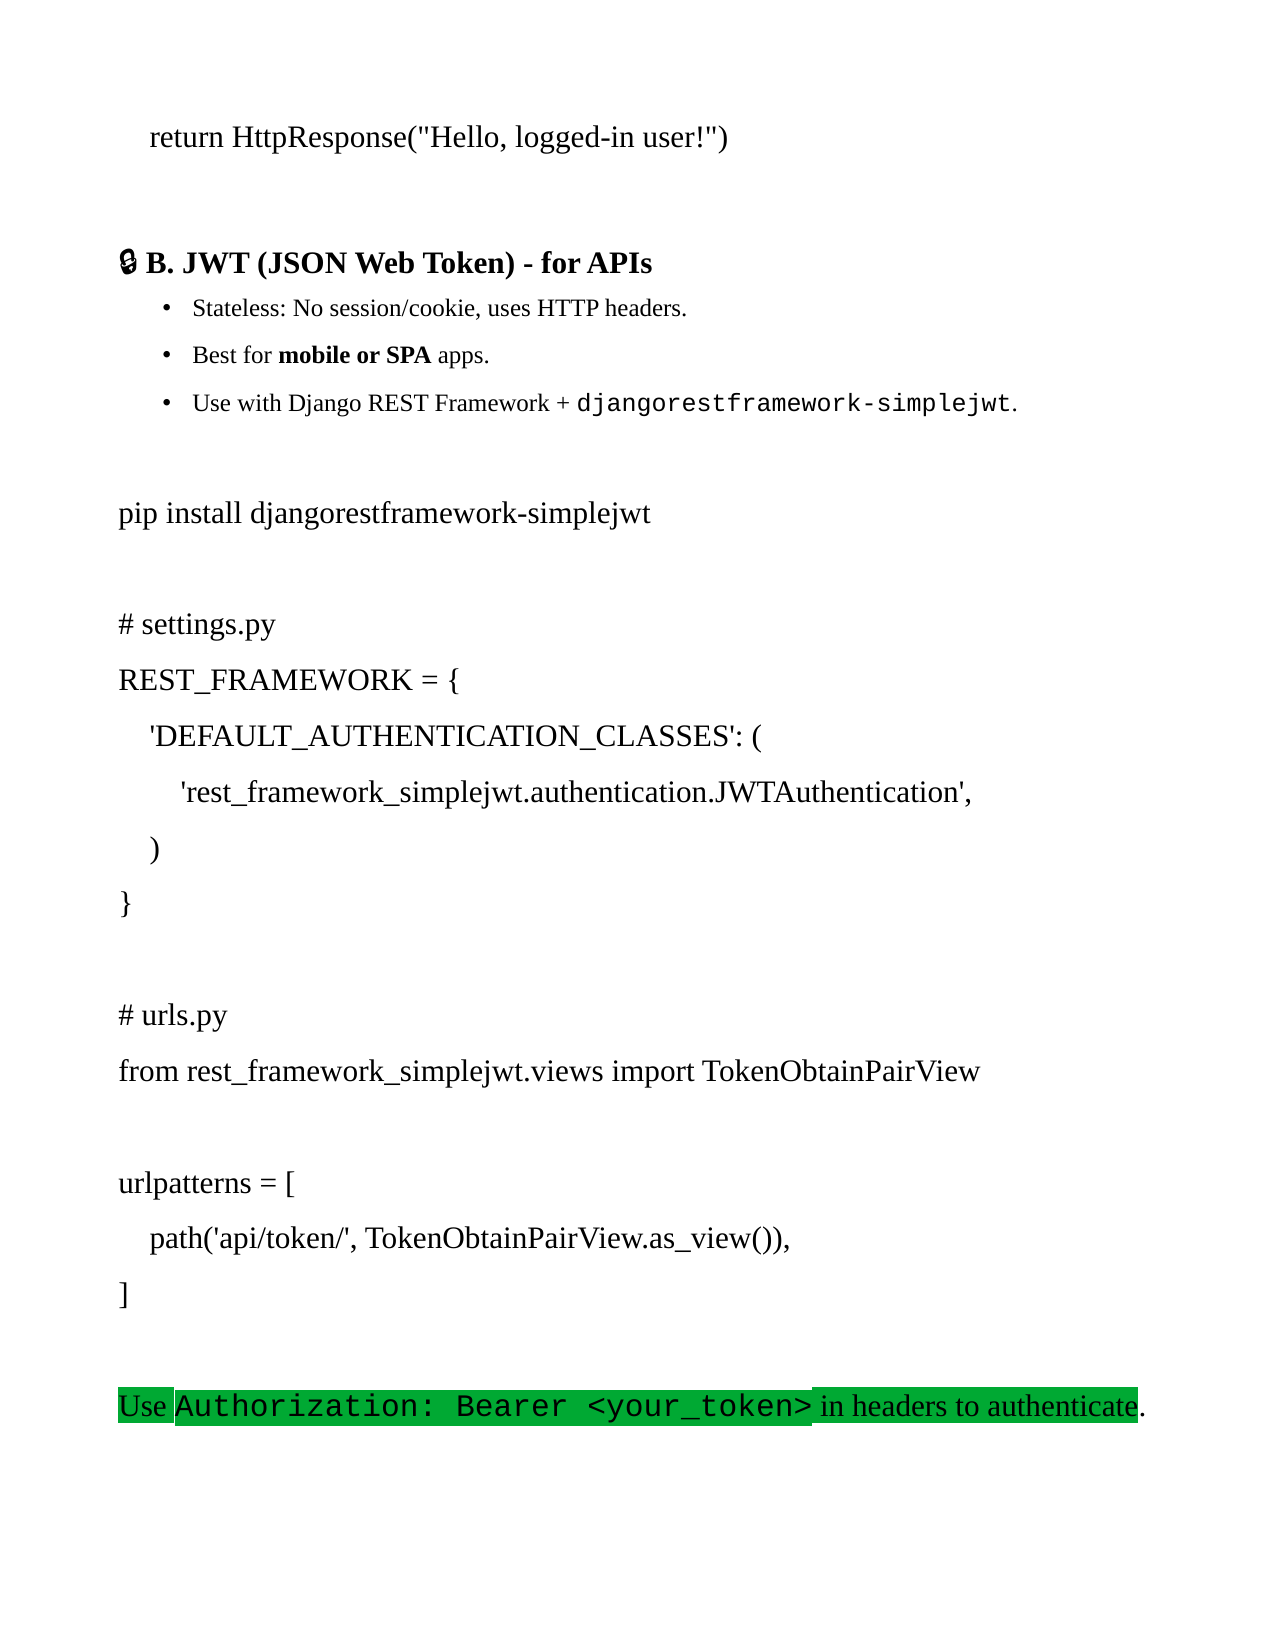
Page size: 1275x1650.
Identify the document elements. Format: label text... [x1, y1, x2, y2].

subtitle 🔒 B. JWT (JSON Web Token) - for APIs [118, 244, 1157, 280]
text ) [118, 829, 1157, 865]
text from rest_framework_simplejwt.views import TokenObtainPairView [118, 1052, 1157, 1088]
text pip install djangorestframework-simplejwt [118, 494, 1157, 530]
text } [118, 885, 1157, 921]
text path('api/token/', TokenObtainPairView.as_view()), [118, 1220, 1157, 1256]
text return HttpResponse("Hello, logged-in user!") [118, 118, 1157, 154]
list Best for mobile or SPA apps. [162, 340, 1157, 369]
text 'rest_framework_simplejwt.authentication.JWTAuthentication', [118, 773, 1157, 809]
text # settings.py [118, 606, 1157, 641]
text REST_FRAMEWORK = { [118, 661, 1157, 697]
list Use with Django REST Framework + djangorestframework-simplejwt. [162, 388, 1157, 419]
text # urls.py [118, 996, 1157, 1032]
text ] [118, 1276, 1157, 1311]
text urlpatterns = [ [118, 1164, 1157, 1200]
text Use Authorization: Bearer <your_token> in headers to authenticate. [118, 1387, 1157, 1426]
list Stateless: No session/cookie, uses HTTP headers. [162, 293, 1157, 322]
text 'DEFAULT_AUTHENTICATION_CLASSES': ( [118, 717, 1157, 753]
